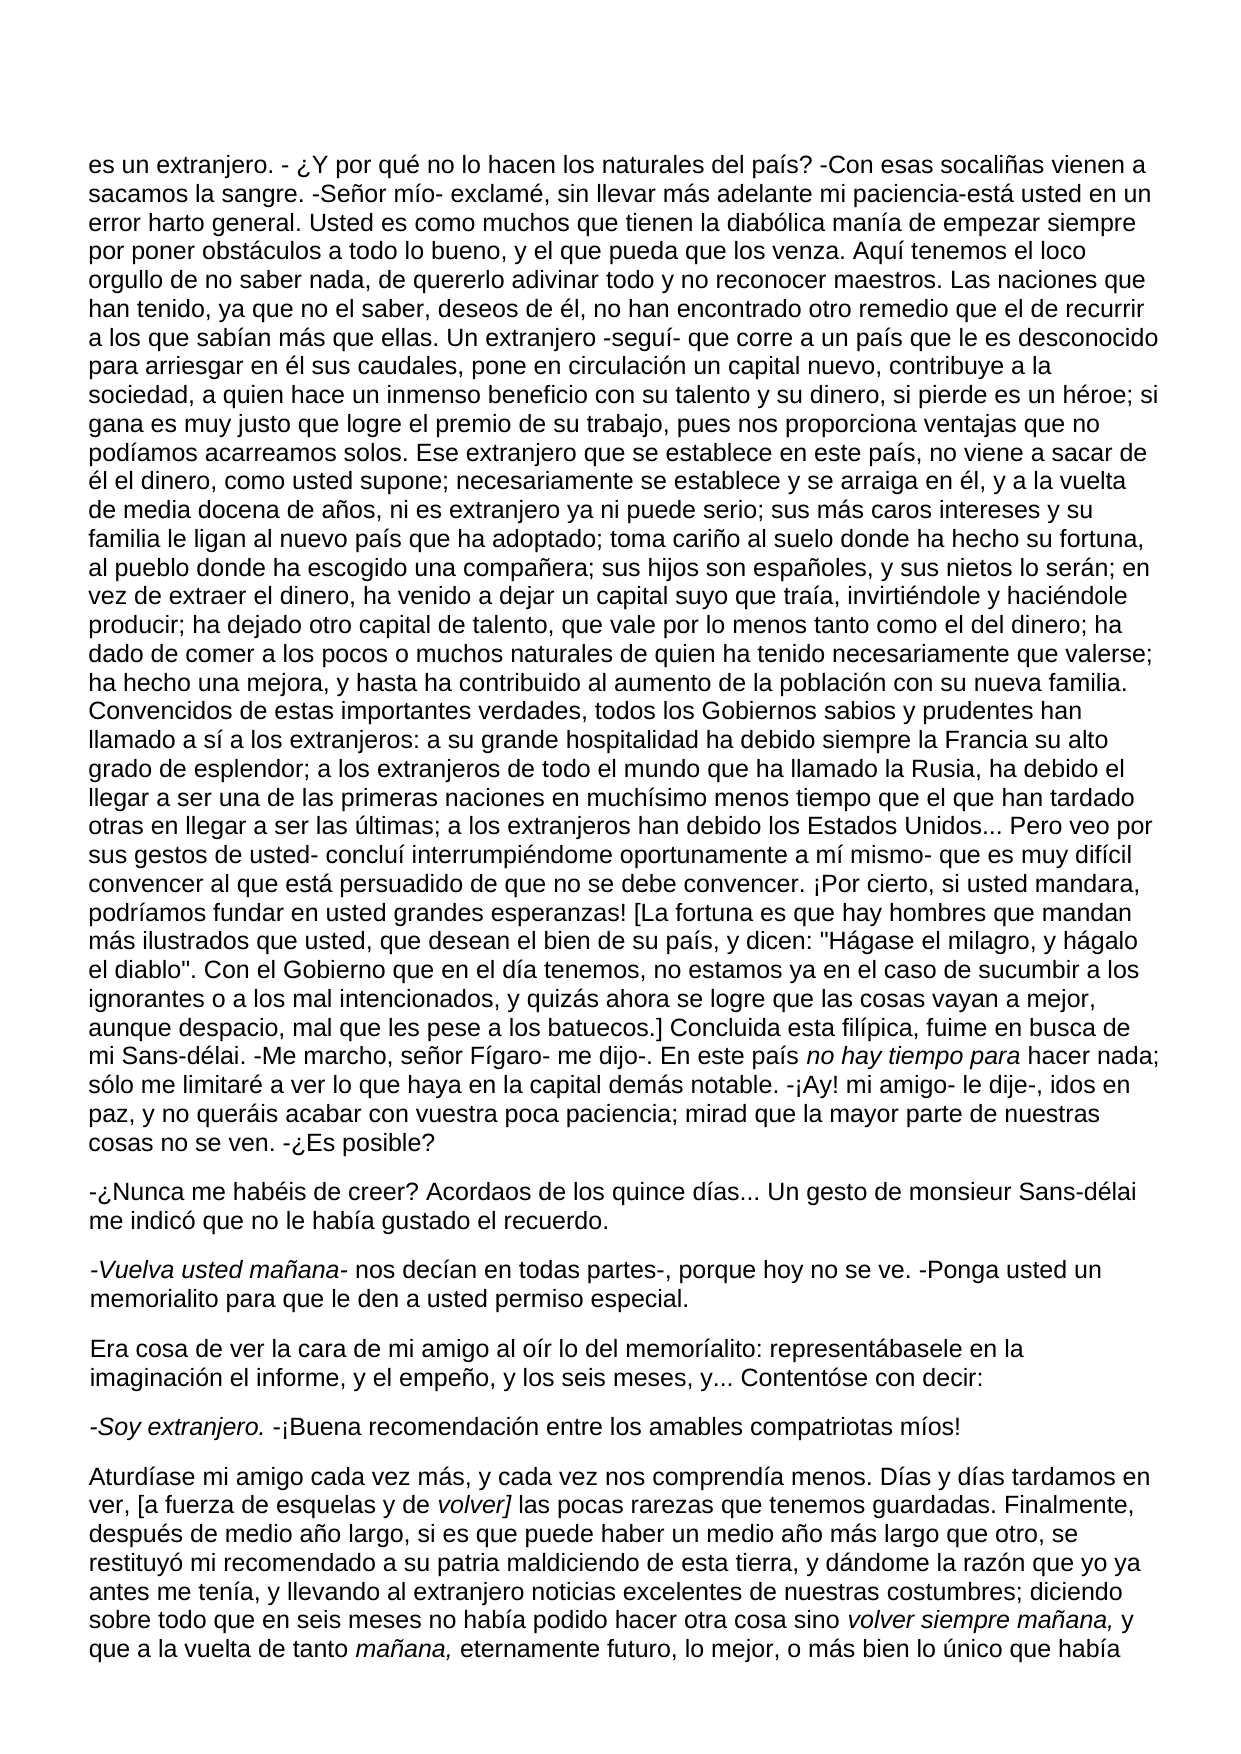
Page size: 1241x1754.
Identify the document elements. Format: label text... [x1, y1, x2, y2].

text -Vuelva usted mañana- nos decían en todas partes-, porque hoy no se ve. -Ponga usted un memorialito para que le den a usted permiso especial. [89, 1255, 1162, 1313]
text es un extranjero. - ¿Y por qué no lo hacen los naturales del país? -Con esas socaliñas vienen a sacamos la sangre. -Señor mío- exclamé, sin llevar más adelante mi paciencia-está usted en un error harto general. Usted es como muchos que tienen la diabólica manía de empezar siempre por poner obstáculos a todo lo bueno, y el que pueda que los venza. Aquí tenemos el loco orgullo de no saber nada, de quererlo adivinar todo y no reconocer maestros. Las naciones que han tenido, ya que no el saber, deseos de él, no han encontrado otro remedio que el de recurrir a los que sabían más que ellas. Un extranjero -seguí- que corre a un país que le es desconocido para arriesgar en él sus caudales, pone en circulación un capital nuevo, contribuye a la sociedad, a quien hace un inmenso beneficio con su talento y su dinero, si pierde es un héroe; si gana es muy justo que logre el premio de su trabajo, pues nos proporciona ventajas que no podíamos acarreamos solos. Ese extranjero que se establece en este país, no viene a sacar de él el dinero, como usted supone; necesariamente se establece y se arraiga en él, y a la vuelta de media docena de años, ni es extranjero ya ni puede serio; sus más caros intereses y su familia le ligan al nuevo país que ha adoptado; toma cariño al suelo donde ha hecho su fortuna, al pueblo donde ha escogido una compañera; sus hijos son españoles, y sus nietos lo serán; en vez de extraer el dinero, ha venido a dejar un capital suyo que traía, invirtiéndole y haciéndole producir; ha dejado otro capital de talento, que vale por lo menos tanto como el del dinero; ha dado de comer a los pocos o muchos naturales de quien ha tenido necesariamente que valerse; ha hecho una mejora, y hasta ha contribuido al aumento de la población con su nueva familia. Convencidos de estas importantes verdades, todos los Gobiernos sabios y prudentes han llamado a sí a los extranjeros: a su grande hospitalidad ha debido siempre la Francia su alto grado de esplendor; a los extranjeros de todo el mundo que ha llamado la Rusia, ha debido el llegar a ser una de las primeras naciones en muchísimo menos tiempo que el que han tardado otras en llegar a ser las últimas; a los extranjeros han debido los Estados Unidos... Pero veo por sus gestos de usted- concluí interrumpiéndome oportunamente a mí mismo- que es muy difícil convencer al que está persuadido de que no se debe convencer. ¡Por cierto, si usted mandara, podríamos fundar en usted grandes esperanzas! [La fortuna es que hay hombres que mandan más ilustrados que usted, que desean el bien de su país, y dicen: "Hágase el milagro, y hágalo el diablo". Con el Gobierno que en el día tenemos, no estamos ya en el caso de sucumbir a los ignorantes o a los mal intencionados, y quizás ahora se logre que las cosas vayan a mejor, aunque despacio, mal que les pese a los batuecos.] Concluida esta filípica, fuime en busca de mi Sans-délai. -Me marcho, señor Fígaro- me dijo-. En este país no hay tiempo para hacer nada; sólo me limitaré a ver lo que haya en la capital demás notable. -¡Ay! mi amigo- le dije-, idos en paz, y no queráis acabar con vuestra poca paciencia; mirad que la mayor parte de nuestras cosas no se ven. -¿Es posible? [88, 150, 1162, 1156]
text -Soy extranjero. -¡Buena recomendación entre los amables compatriotas míos! [89, 1412, 1162, 1441]
text Era cosa de ver la cara de mi amigo al oír lo del memoríalito: representábasele en la imaginación el informe, y el empeño, y los seis meses, y... Contentóse con decir: [89, 1334, 1162, 1391]
text Aturdíase mi amigo cada vez más, y cada vez nos comprendía menos. Días y días tardamos en ver, [a fuerza de esquelas y de volver] las pocas rarezas que tenemos guardadas. Finalmente, después de medio año largo, si es que puede haber un medio año más largo que otro, se restituyó mi recomendado a su patria maldiciendo de esta tierra, y dándome la razón que yo ya antes me tenía, y llevando al extranjero noticias excelentes de nuestras costumbres; diciendo sobre todo que en seis meses no había podido hacer otra cosa sino volver siempre mañana, y que a la vuelta de tanto mañana, eternamente futuro, lo mejor, o más bien lo único que había [88, 1462, 1162, 1663]
text -¿Nunca me habéis de creer? Acordaos de los quince días... Un gesto de monsieur Sans-délai me indicó que no le había gustado el recuerdo. [88, 1177, 1162, 1234]
